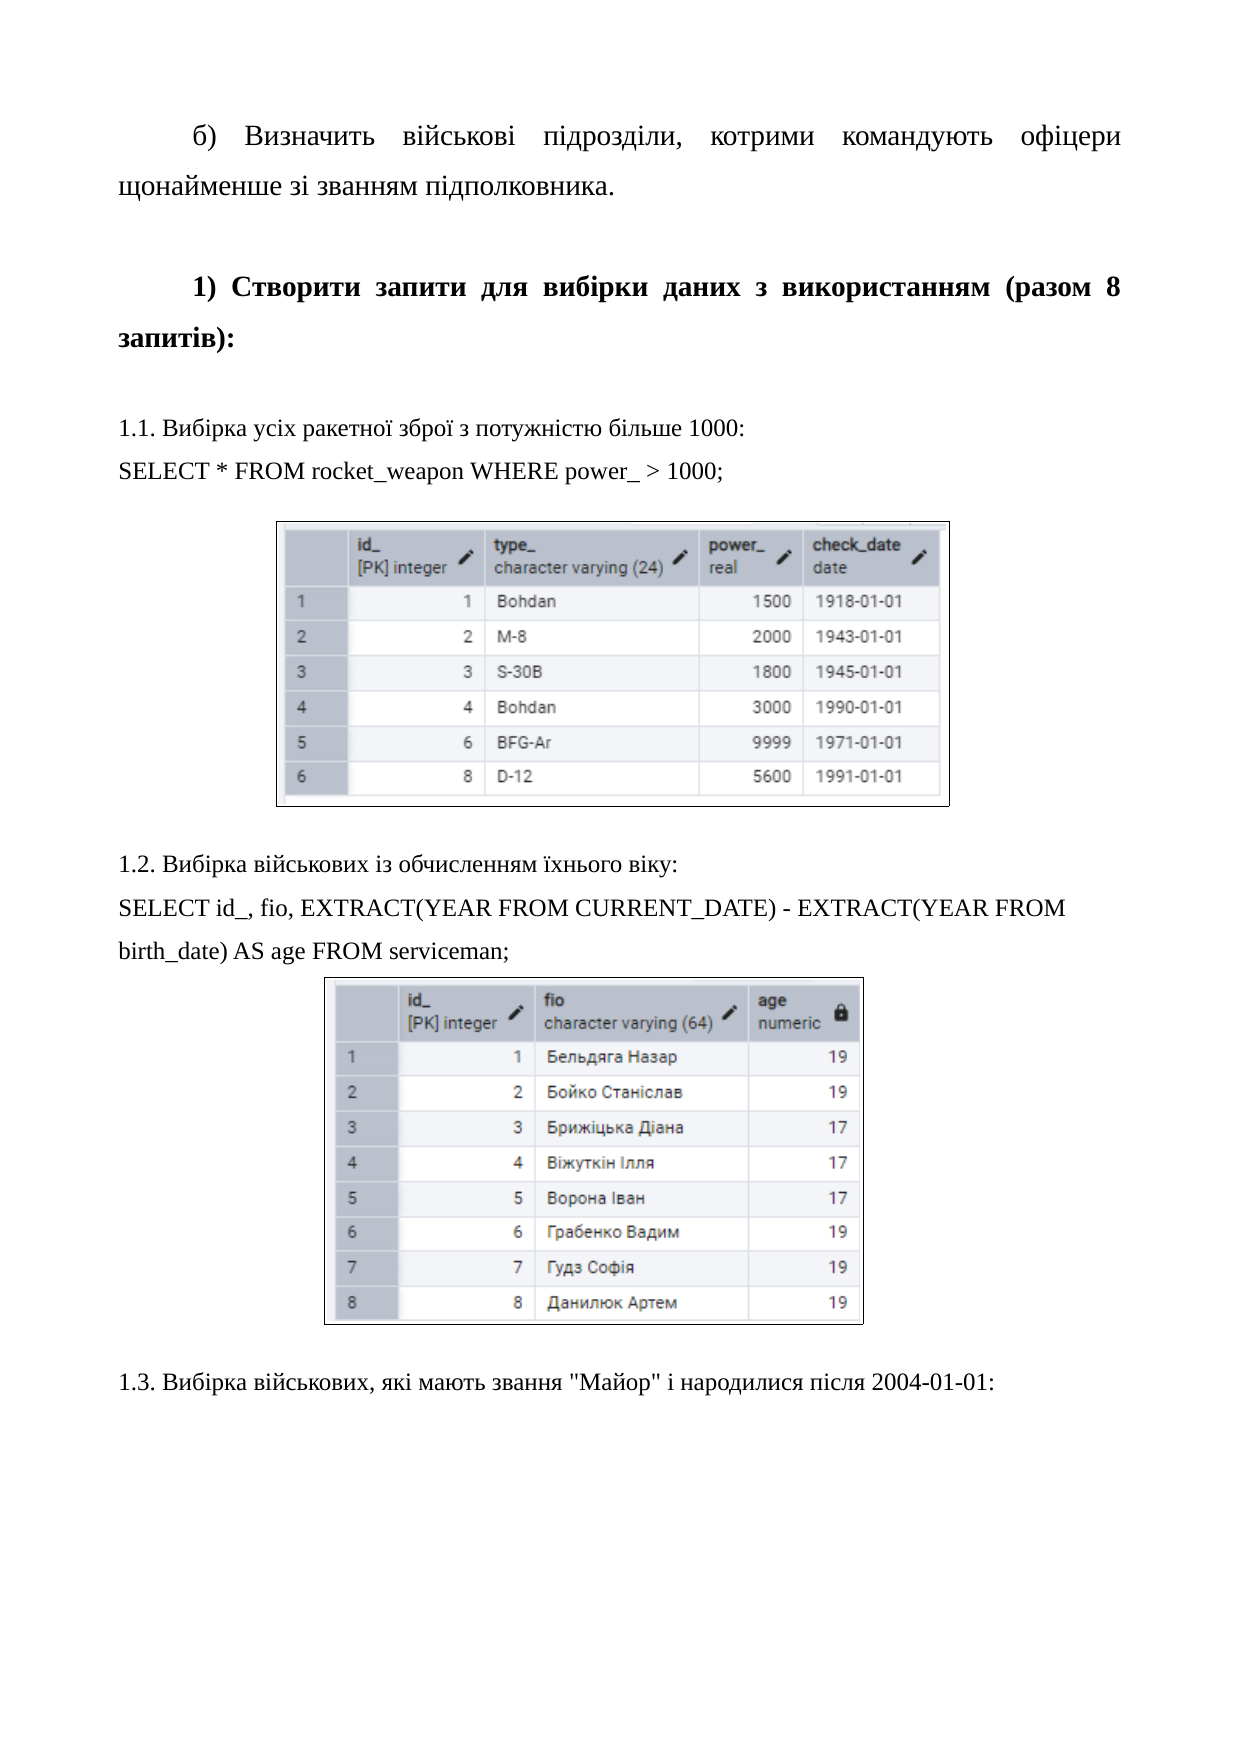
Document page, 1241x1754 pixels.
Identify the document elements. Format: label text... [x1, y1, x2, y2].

text 1) Створити запити для вибірки даних з використанням (разом 8 запитів): [118, 269, 1122, 353]
text SELECT id_, fio, EXTRACT(YEAR FROM CURRENT_DATE) - EXTRACT(YEAR FROM birth_date) AS age FROM serviceman; 1.3. Вибірка військових, які мають звання "Майор" і народилися після 2004-01-01: [118, 893, 1122, 1396]
picture [327, 980, 861, 1321]
text SELECT * FROM rocket_weapon WHERE power_ > 1000; [118, 456, 1122, 835]
text 1.1. Вибірка усіх ракетної зброї з потужністю більше 1000: [118, 370, 1122, 442]
picture [278, 523, 947, 804]
text 1.2. Вибірка військових із обчисленням їхнього віку: [118, 849, 1122, 878]
text б) Визначить військові підрозділи, котрими командують офіцери щонайменше зі званням підполковника. [118, 118, 1122, 202]
